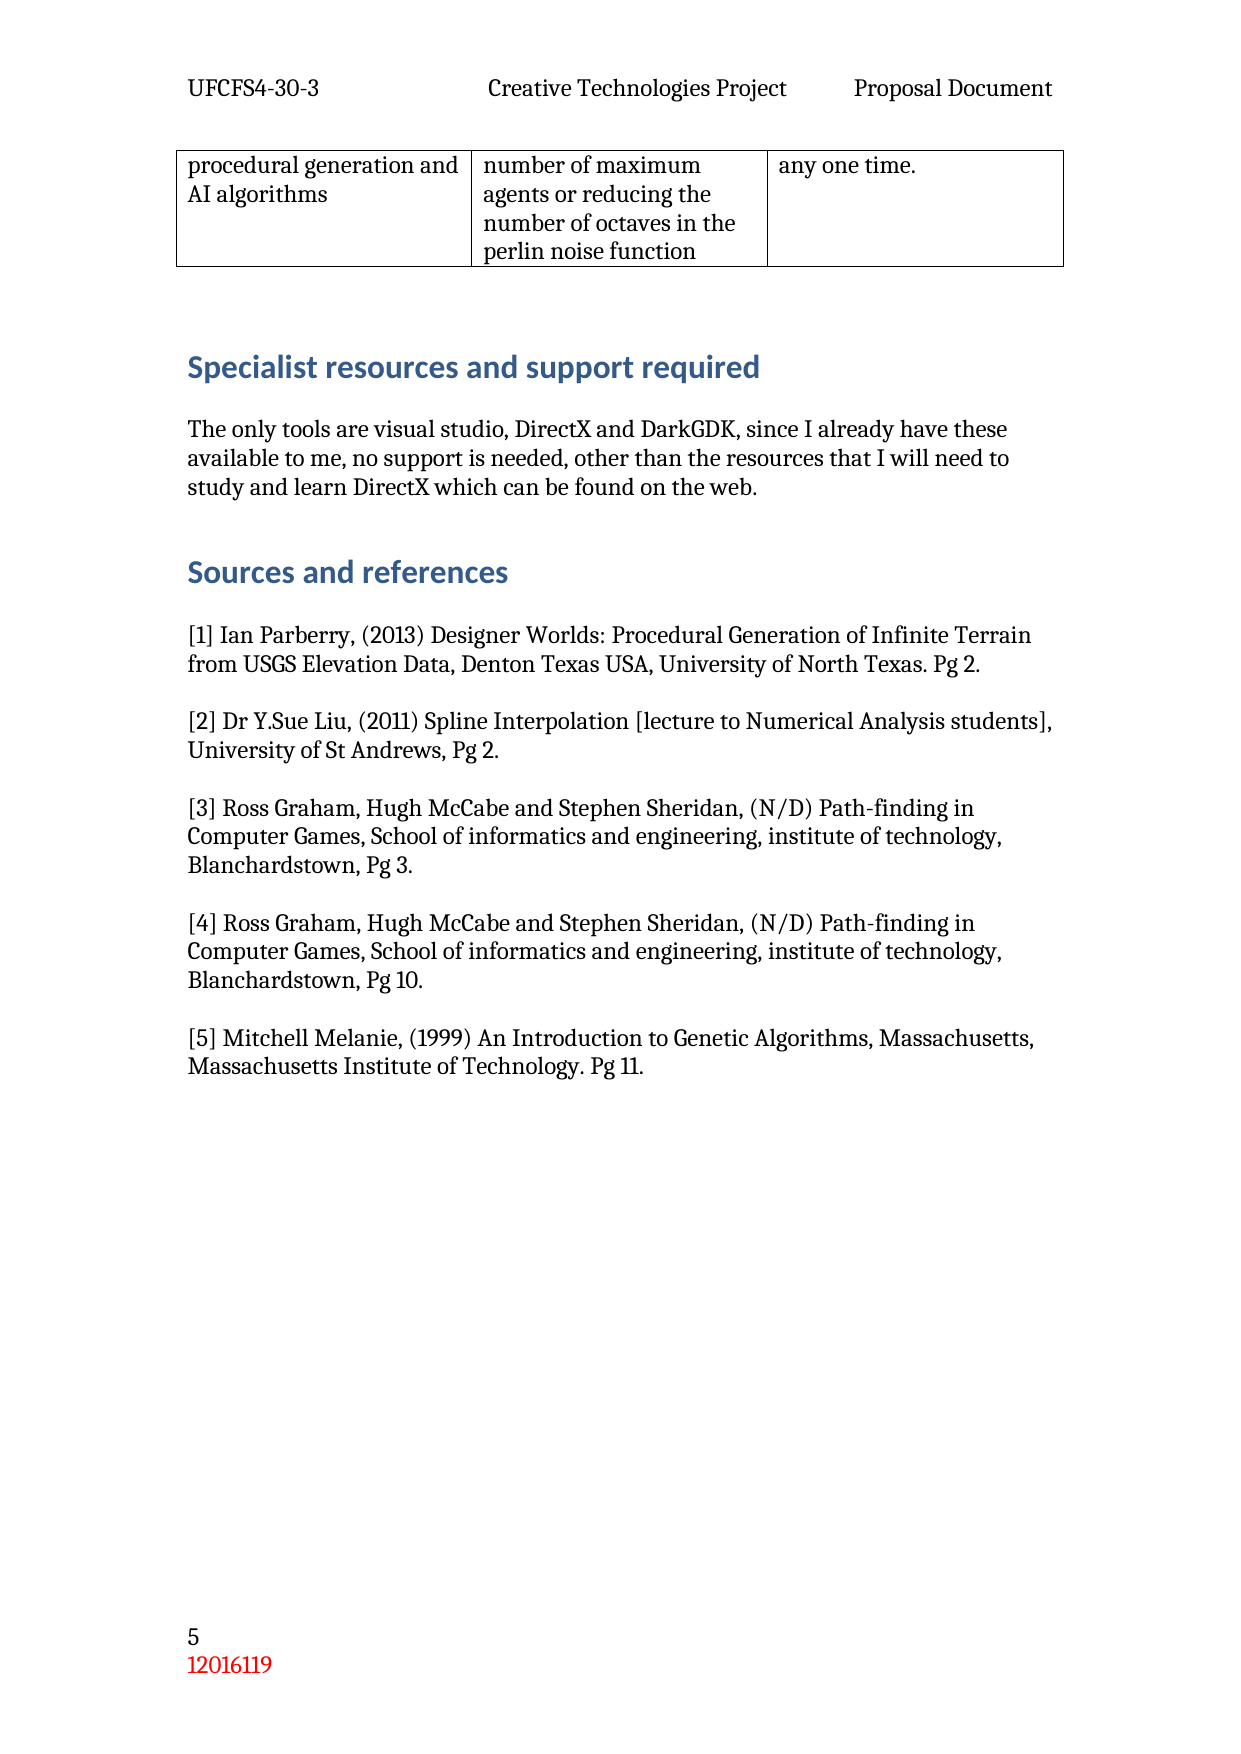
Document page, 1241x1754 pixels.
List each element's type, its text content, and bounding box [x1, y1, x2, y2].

text [4] Ross Graham, Hugh McCabe and Stephen Sheridan, (N/D) Path-finding in Computer Games, School of informatics and engineering, institute of technology, Blanchardstown, Pg 10. [187, 908, 1053, 995]
table_cell procedural generation and AI algorithms [177, 151, 471, 266]
text [1] Ian Parberry, (2013) Designer Worlds: Procedural Generation of Infinite Terrain from USGS Elevation Data, Denton Texas USA, University of North Texas. Pg 2. [187, 621, 1053, 678]
subtitle Specialist resources and support required [187, 346, 1053, 387]
text [2] Dr Y.Sue Liu, (2011) Spline Interpolation [lecture to Numerical Analysis students], University of St Andrews, Pg 2. [187, 707, 1053, 765]
table_cell number of maximum agents or reducing the number of octaves in the perlin noise function [472, 151, 767, 266]
text [5] Mitchell Melanie, (1999) An Introduction to Genetic Algorithms, Massachusetts, Massachusetts Institute of Technology. Pg 11. [187, 1023, 1053, 1081]
text [3] Ross Graham, Hugh McCabe and Stephen Sheridan, (N/D) Path-finding in Computer Games, School of informatics and engineering, institute of technology, Blanchardstown, Pg 3. [187, 793, 1053, 880]
subtitle Sources and references [187, 552, 1053, 592]
text The only tools are visual studio, DirectX and DarkGDK, since I already have these available to me, no support is needed, other than the resources that I will need to study and learn DirectX which can be found on the web. [187, 415, 1053, 502]
table_cell any one time. [768, 151, 1063, 266]
